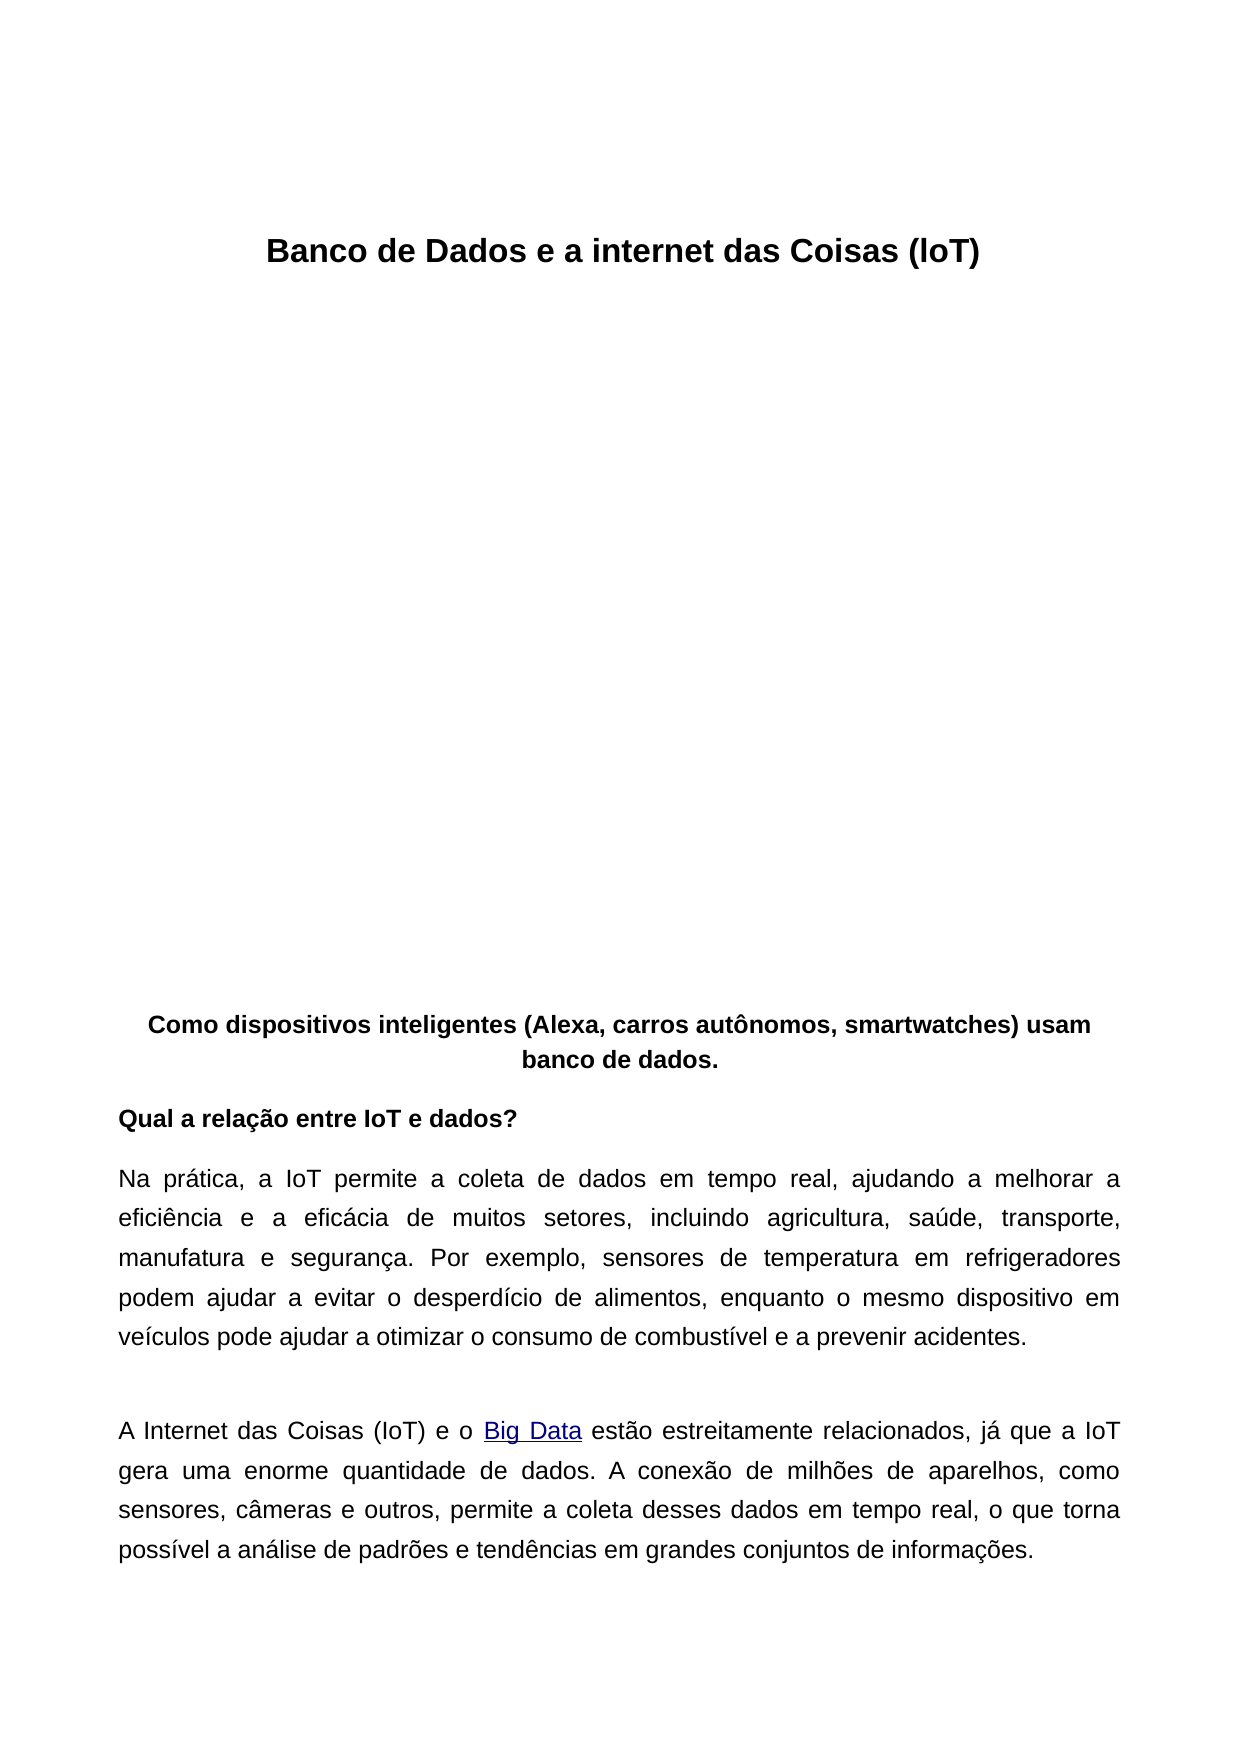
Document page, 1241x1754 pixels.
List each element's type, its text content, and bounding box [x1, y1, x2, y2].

text Qual a relação entre IoT e dados? [118, 1104, 1122, 1133]
text Banco de Dados e a internet das Coisas (loT) [118, 231, 1122, 270]
text A Internet das Coisas (IoT) e o Big Data estão estreitamente relacionados, já que a IoT gera uma enorme quantidade de dados. A conexão de milhões de aparelhos, como sensores, câmeras e outros, permite a coleta desses dados em tempo real, o que torna possível a análise de padrões e tendências em grandes conjuntos de informações. [118, 1416, 1122, 1563]
text Na prática, a IoT permite a coleta de dados em tempo real, ajudando a melhorar a eficiência e a eficácia de muitos setores, incluindo agricultura, saúde, transporte, manufatura e segurança. Por exemplo, sensores de temperatura em refrigeradores podem ajudar a evitar o desperdício de alimentos, enquanto o mesmo dispositivo em veículos pode ajudar a otimizar o consumo de combustível e a prevenir acidentes. [118, 1164, 1122, 1351]
text Como dispositivos inteligentes (Alexa, carros autônomos, smartwatches) usam banco de dados. [118, 1010, 1122, 1074]
